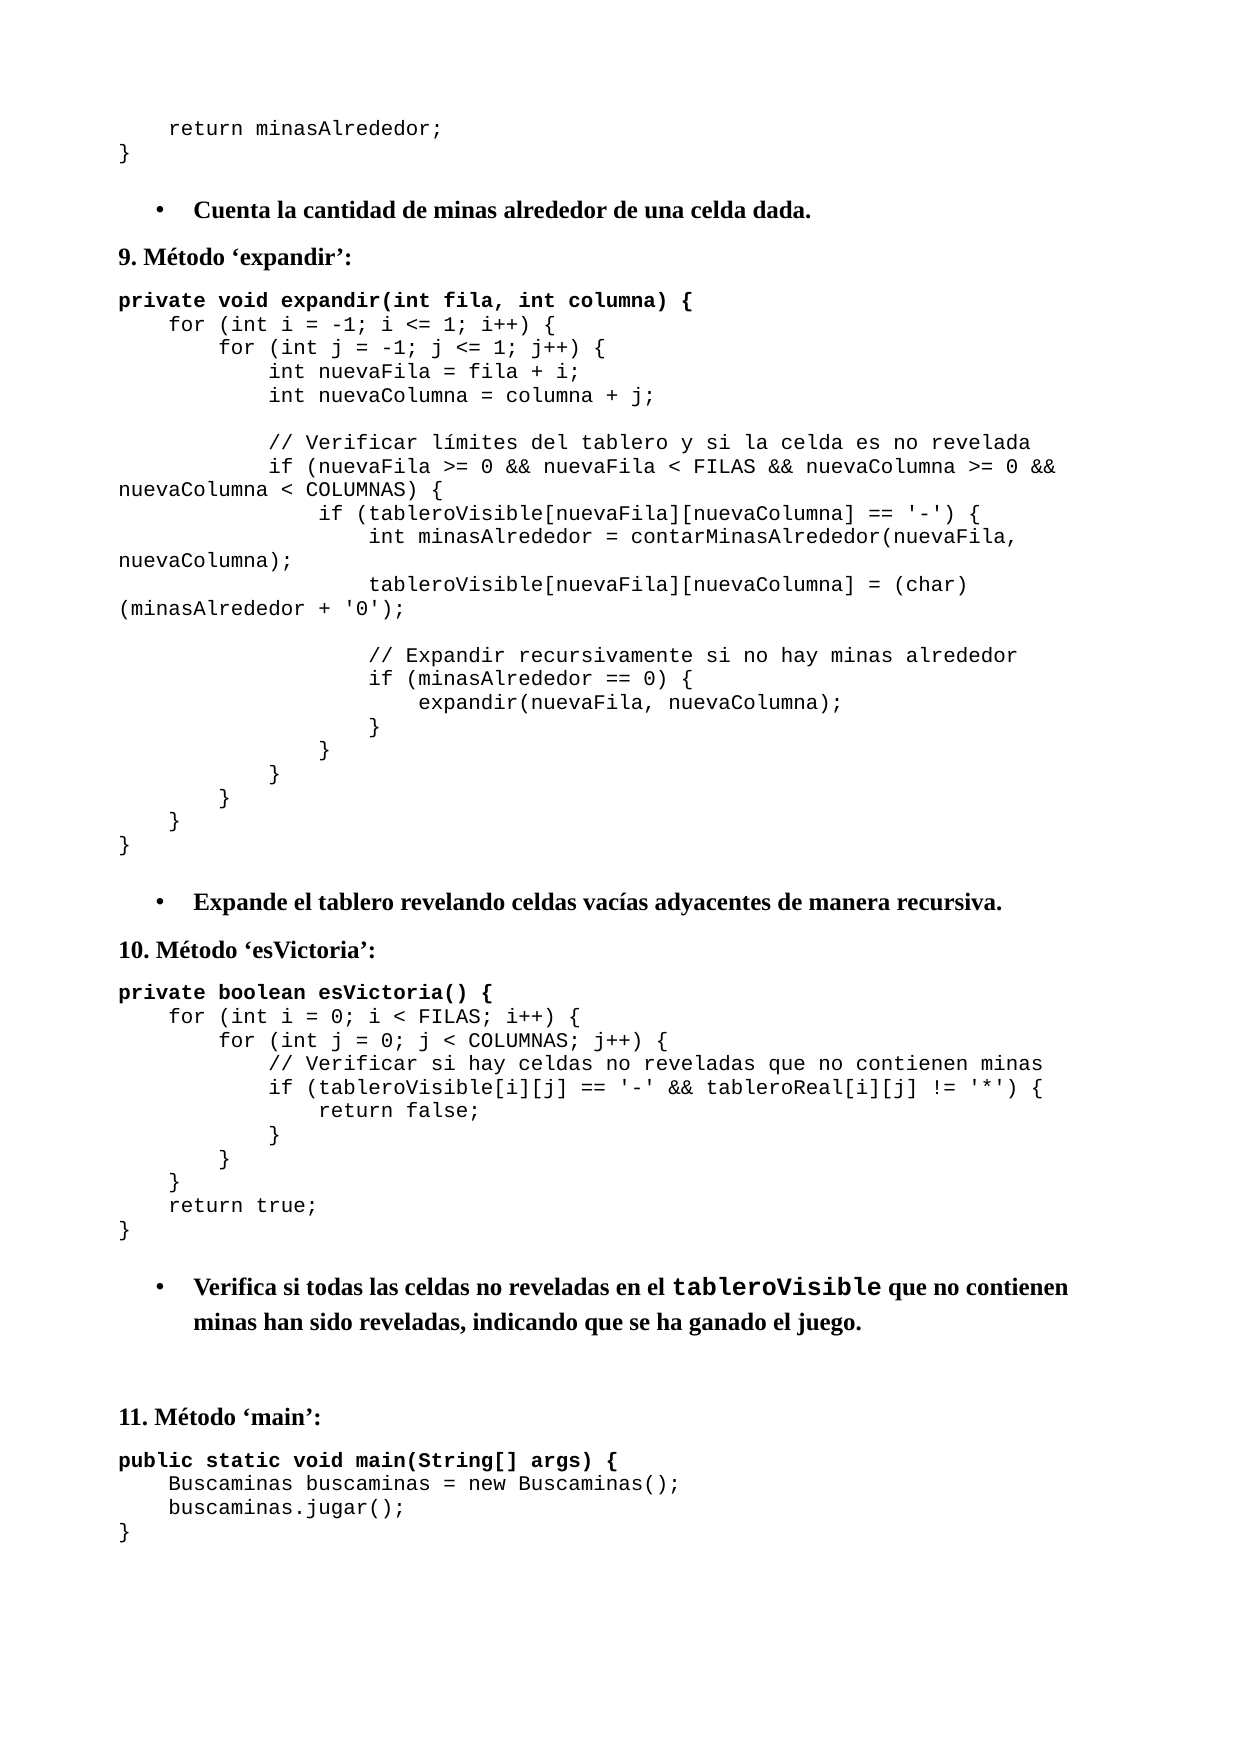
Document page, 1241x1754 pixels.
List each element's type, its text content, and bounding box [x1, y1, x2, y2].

text for (int i = -1; i <= 1; i++) { [118, 314, 1122, 337]
text } [118, 810, 1122, 834]
text private void expandir(int fila, int columna) { [118, 290, 1122, 314]
text if (tableroVisible[nuevaFila][nuevaColumna] == '-') { [118, 503, 1122, 527]
text return false; [118, 1101, 1122, 1124]
text for (int j = 0; j < COLUMNAS; j++) { [118, 1029, 1122, 1053]
text } [118, 787, 1122, 810]
text tableroVisible[nuevaFila][nuevaColumna] = (char) (minasAlrededor + '0'); [118, 574, 1122, 621]
text } [118, 1521, 1122, 1544]
text if (tableroVisible[i][j] == '-' && tableroReal[i][j] != '*') { [118, 1077, 1122, 1101]
text // Verificar si hay celdas no reveladas que no contienen minas [118, 1053, 1122, 1077]
text } [118, 716, 1122, 739]
text buscaminas.jugar(); [118, 1497, 1122, 1521]
text if (nuevaFila >= 0 && nuevaFila < FILAS && nuevaColumna >= 0 && nuevaColumna < COLUMNAS) { [118, 456, 1122, 503]
text } [118, 1171, 1122, 1195]
text // Verificar límites del tablero y si la celda es no revelada [118, 432, 1122, 456]
list Verifica si todas las celdas no reveladas en el tableroVisible que no contienen minas han sido reveladas, indicando que se ha ganado el juego. [156, 1272, 1122, 1336]
text 10. Método ‘esVictoria’: [118, 935, 1122, 963]
text for (int j = -1; j <= 1; j++) { [118, 337, 1122, 361]
text int minasAlrededor = contarMinasAlrededor(nuevaFila, nuevaColumna); [118, 527, 1122, 574]
text return minasAlrededor; [118, 118, 1122, 142]
text for (int i = 0; i < FILAS; i++) { [118, 1006, 1122, 1029]
text private boolean esVictoria() { [118, 982, 1122, 1006]
text public static void main(String[] args) { [118, 1450, 1122, 1473]
text 11. Método ‘main’: [118, 1402, 1122, 1431]
text } [118, 739, 1122, 763]
text } [118, 142, 1122, 165]
text int nuevaFila = fila + i; [118, 361, 1122, 385]
text } [118, 834, 1122, 858]
text } [118, 1124, 1122, 1148]
text 9. Método ‘expandir’: [118, 242, 1122, 271]
text return true; [118, 1195, 1122, 1219]
list Expande el tablero revelando celdas vacías adyacentes de manera recursiva. [156, 887, 1122, 916]
list Cuenta la cantidad de minas alrededor de una celda dada. [156, 195, 1122, 224]
text int nuevaColumna = columna + j; [118, 385, 1122, 408]
text } [118, 1219, 1122, 1242]
text Buscaminas buscaminas = new Buscaminas(); [118, 1473, 1122, 1497]
text // Expandir recursivamente si no hay minas alrededor [118, 645, 1122, 668]
text expandir(nuevaFila, nuevaColumna); [118, 692, 1122, 716]
text if (minasAlrededor == 0) { [118, 668, 1122, 692]
text } [118, 763, 1122, 787]
text } [118, 1148, 1122, 1171]
